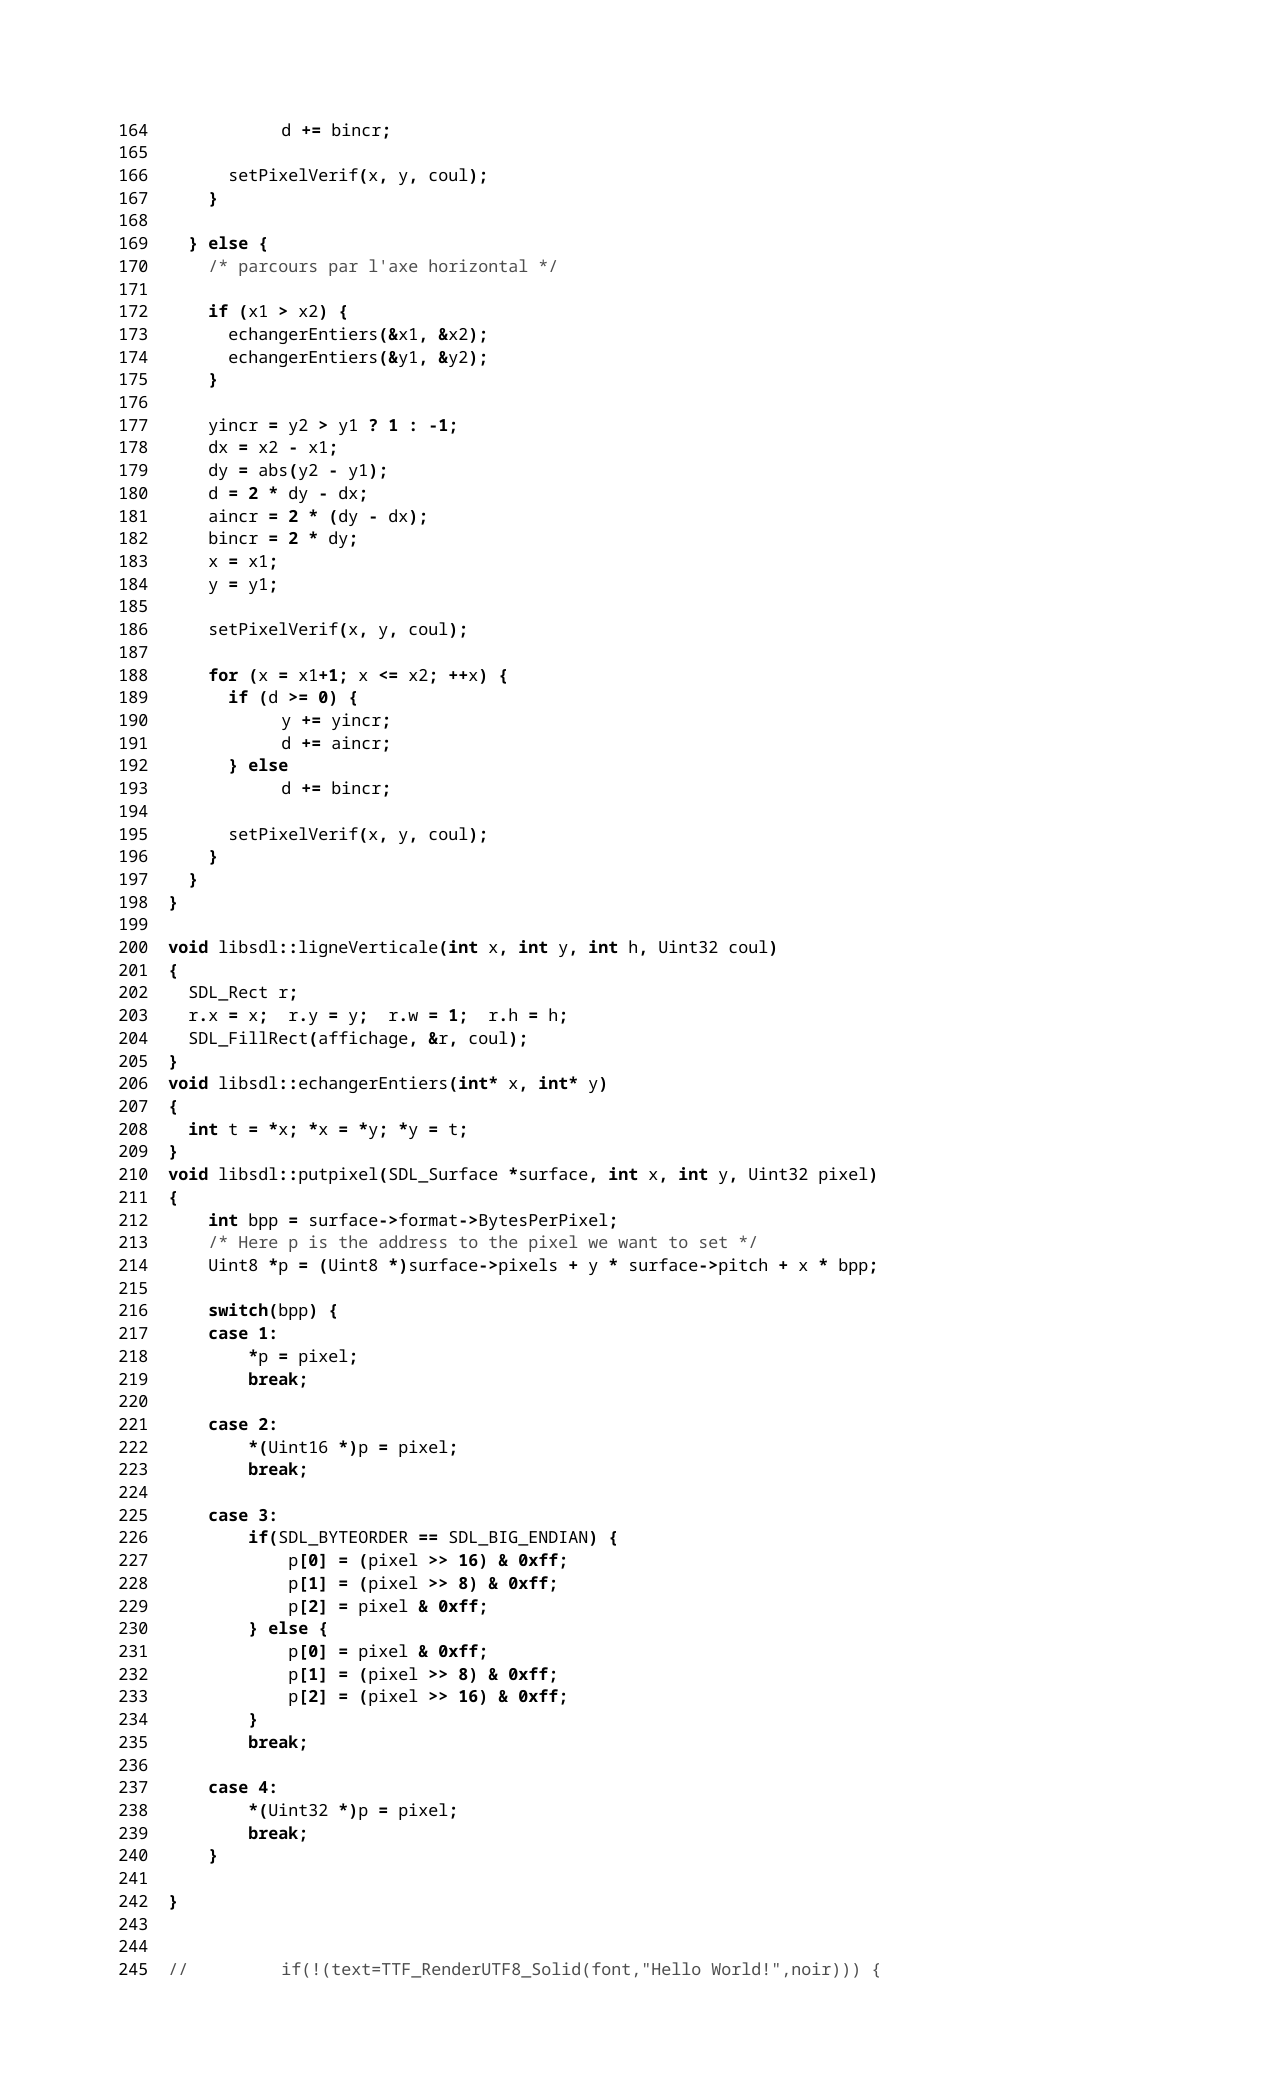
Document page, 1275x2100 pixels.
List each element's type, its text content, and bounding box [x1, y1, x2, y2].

subtitle 181 aincr = 2 * (dy - dx); [118, 504, 1157, 527]
subtitle 180 d = 2 * dy - dx; [118, 481, 1157, 504]
subtitle 194 [118, 799, 1157, 822]
subtitle 203 r.x = x; r.y = y; r.w = 1; r.h = h; [118, 1004, 1157, 1026]
subtitle 238 *(Uint32 *)p = pixel; [118, 1798, 1157, 1821]
subtitle 224 [118, 1481, 1157, 1503]
subtitle 229 p[2] = pixel & 0xff; [118, 1594, 1157, 1617]
subtitle 240 } [118, 1844, 1157, 1867]
subtitle 222 *(Uint16 *)p = pixel; [118, 1435, 1157, 1458]
subtitle 227 p[0] = (pixel >> 16) & 0xff; [118, 1549, 1157, 1571]
subtitle 169 } else { [118, 232, 1157, 254]
subtitle 235 break; [118, 1730, 1157, 1753]
subtitle 233 p[2] = (pixel >> 16) & 0xff; [118, 1685, 1157, 1708]
subtitle 217 case 1: [118, 1322, 1157, 1344]
subtitle 201 { [118, 958, 1157, 981]
subtitle 216 switch(bpp) { [118, 1299, 1157, 1322]
subtitle 236 [118, 1753, 1157, 1776]
subtitle 173 echangerEntiers(&x1, &x2); [118, 322, 1157, 345]
subtitle 239 break; [118, 1821, 1157, 1844]
subtitle 177 yincr = y2 > y1 ? 1 : -1; [118, 413, 1157, 436]
subtitle 205 } [118, 1049, 1157, 1072]
subtitle 186 setPixelVerif(x, y, coul); [118, 618, 1157, 640]
subtitle 214 Uint8 *p = (Uint8 *)surface->pixels + y * surface->pitch + x * bpp; [118, 1253, 1157, 1276]
subtitle 232 p[1] = (pixel >> 8) & 0xff; [118, 1662, 1157, 1685]
subtitle 230 } else { [118, 1617, 1157, 1639]
subtitle 193 d += bincr; [118, 777, 1157, 799]
subtitle 202 SDL_Rect r; [118, 981, 1157, 1004]
subtitle 179 dy = abs(y2 - y1); [118, 459, 1157, 481]
subtitle 190 y += yincr; [118, 708, 1157, 731]
subtitle 220 [118, 1390, 1157, 1412]
subtitle 218 *p = pixel; [118, 1344, 1157, 1367]
subtitle 174 echangerEntiers(&y1, &y2); [118, 345, 1157, 368]
subtitle 166 setPixelVerif(x, y, coul); [118, 163, 1157, 186]
subtitle 207 { [118, 1094, 1157, 1117]
subtitle 210 void libsdl::putpixel(SDL_Surface *surface, int x, int y, Uint32 pixel) [118, 1163, 1157, 1185]
subtitle 182 bincr = 2 * dy; [118, 527, 1157, 549]
subtitle 165 [118, 141, 1157, 163]
subtitle 184 y = y1; [118, 572, 1157, 595]
subtitle 191 d += aincr; [118, 731, 1157, 754]
subtitle 175 } [118, 368, 1157, 391]
subtitle 172 if (x1 > x2) { [118, 300, 1157, 322]
subtitle 245 // if(!(text=TTF_RenderUTF8_Solid(font,"Hello World!",noir))) { [118, 1957, 1157, 1980]
subtitle 178 dx = x2 - x1; [118, 436, 1157, 459]
subtitle 208 int t = *x; *x = *y; *y = t; [118, 1117, 1157, 1140]
subtitle 212 int bpp = surface->format->BytesPerPixel; [118, 1208, 1157, 1231]
subtitle 183 x = x1; [118, 549, 1157, 572]
subtitle 200 void libsdl::ligneVerticale(int x, int y, int h, Uint32 coul) [118, 936, 1157, 958]
subtitle 211 { [118, 1185, 1157, 1208]
subtitle 213 /* Here p is the address to the pixel we want to set */ [118, 1231, 1157, 1253]
subtitle 225 case 3: [118, 1503, 1157, 1526]
subtitle 223 break; [118, 1458, 1157, 1481]
subtitle 221 case 2: [118, 1412, 1157, 1435]
subtitle 234 } [118, 1708, 1157, 1730]
subtitle 241 [118, 1867, 1157, 1889]
subtitle 198 } [118, 890, 1157, 913]
subtitle 189 if (d >= 0) { [118, 686, 1157, 708]
subtitle 167 } [118, 186, 1157, 209]
subtitle 197 } [118, 867, 1157, 890]
subtitle 215 [118, 1276, 1157, 1299]
subtitle 164 d += bincr; [118, 118, 1157, 141]
subtitle 219 break; [118, 1367, 1157, 1390]
subtitle 242 } [118, 1889, 1157, 1912]
subtitle 231 p[0] = pixel & 0xff; [118, 1639, 1157, 1662]
subtitle 170 /* parcours par l'axe horizontal */ [118, 254, 1157, 277]
subtitle 237 case 4: [118, 1776, 1157, 1798]
subtitle 243 [118, 1912, 1157, 1935]
subtitle 192 } else [118, 754, 1157, 777]
subtitle 176 [118, 391, 1157, 413]
subtitle 188 for (x = x1+1; x <= x2; ++x) { [118, 663, 1157, 686]
subtitle 206 void libsdl::echangerEntiers(int* x, int* y) [118, 1072, 1157, 1094]
subtitle 196 } [118, 845, 1157, 867]
subtitle 185 [118, 595, 1157, 618]
subtitle 209 } [118, 1140, 1157, 1163]
subtitle 187 [118, 640, 1157, 663]
subtitle 244 [118, 1935, 1157, 1957]
subtitle 168 [118, 209, 1157, 232]
subtitle 195 setPixelVerif(x, y, coul); [118, 822, 1157, 845]
subtitle 171 [118, 277, 1157, 300]
subtitle 226 if(SDL_BYTEORDER == SDL_BIG_ENDIAN) { [118, 1526, 1157, 1549]
subtitle 204 SDL_FillRect(affichage, &r, coul); [118, 1026, 1157, 1049]
subtitle 228 p[1] = (pixel >> 8) & 0xff; [118, 1571, 1157, 1594]
subtitle 199 [118, 913, 1157, 936]
